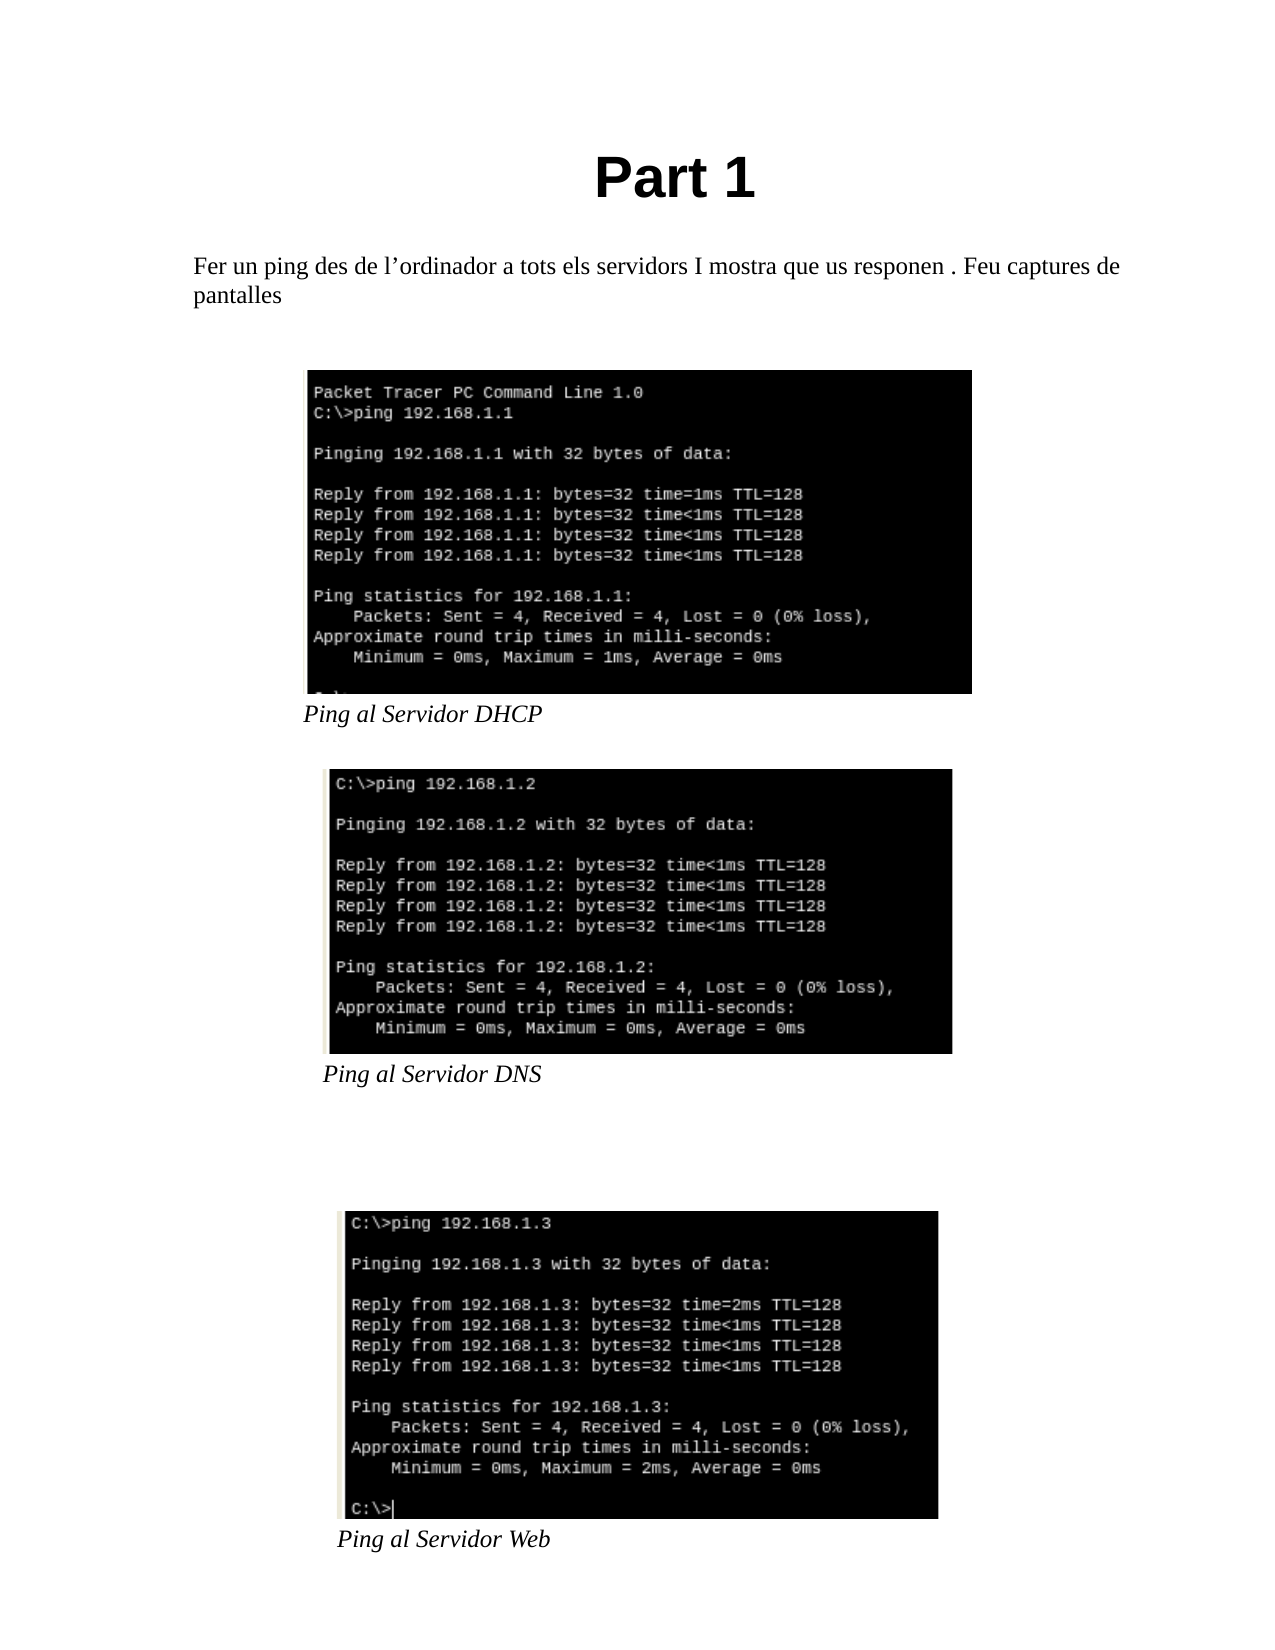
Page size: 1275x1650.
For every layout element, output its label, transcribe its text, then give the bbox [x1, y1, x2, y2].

title Part 1 [156, 143, 1157, 210]
text Ping al Servidor Web [337, 1519, 938, 1553]
picture [322, 769, 953, 1054]
text Ping al Servidor DHCP [303, 694, 972, 728]
picture [336, 1211, 939, 1519]
text Ping al Servidor DNS [323, 1054, 952, 1088]
list Fer un ping des de l’ordinador a tots els servidors I mostra que us responen . Feu captures de pantalles [156, 251, 1157, 309]
picture [303, 370, 972, 694]
